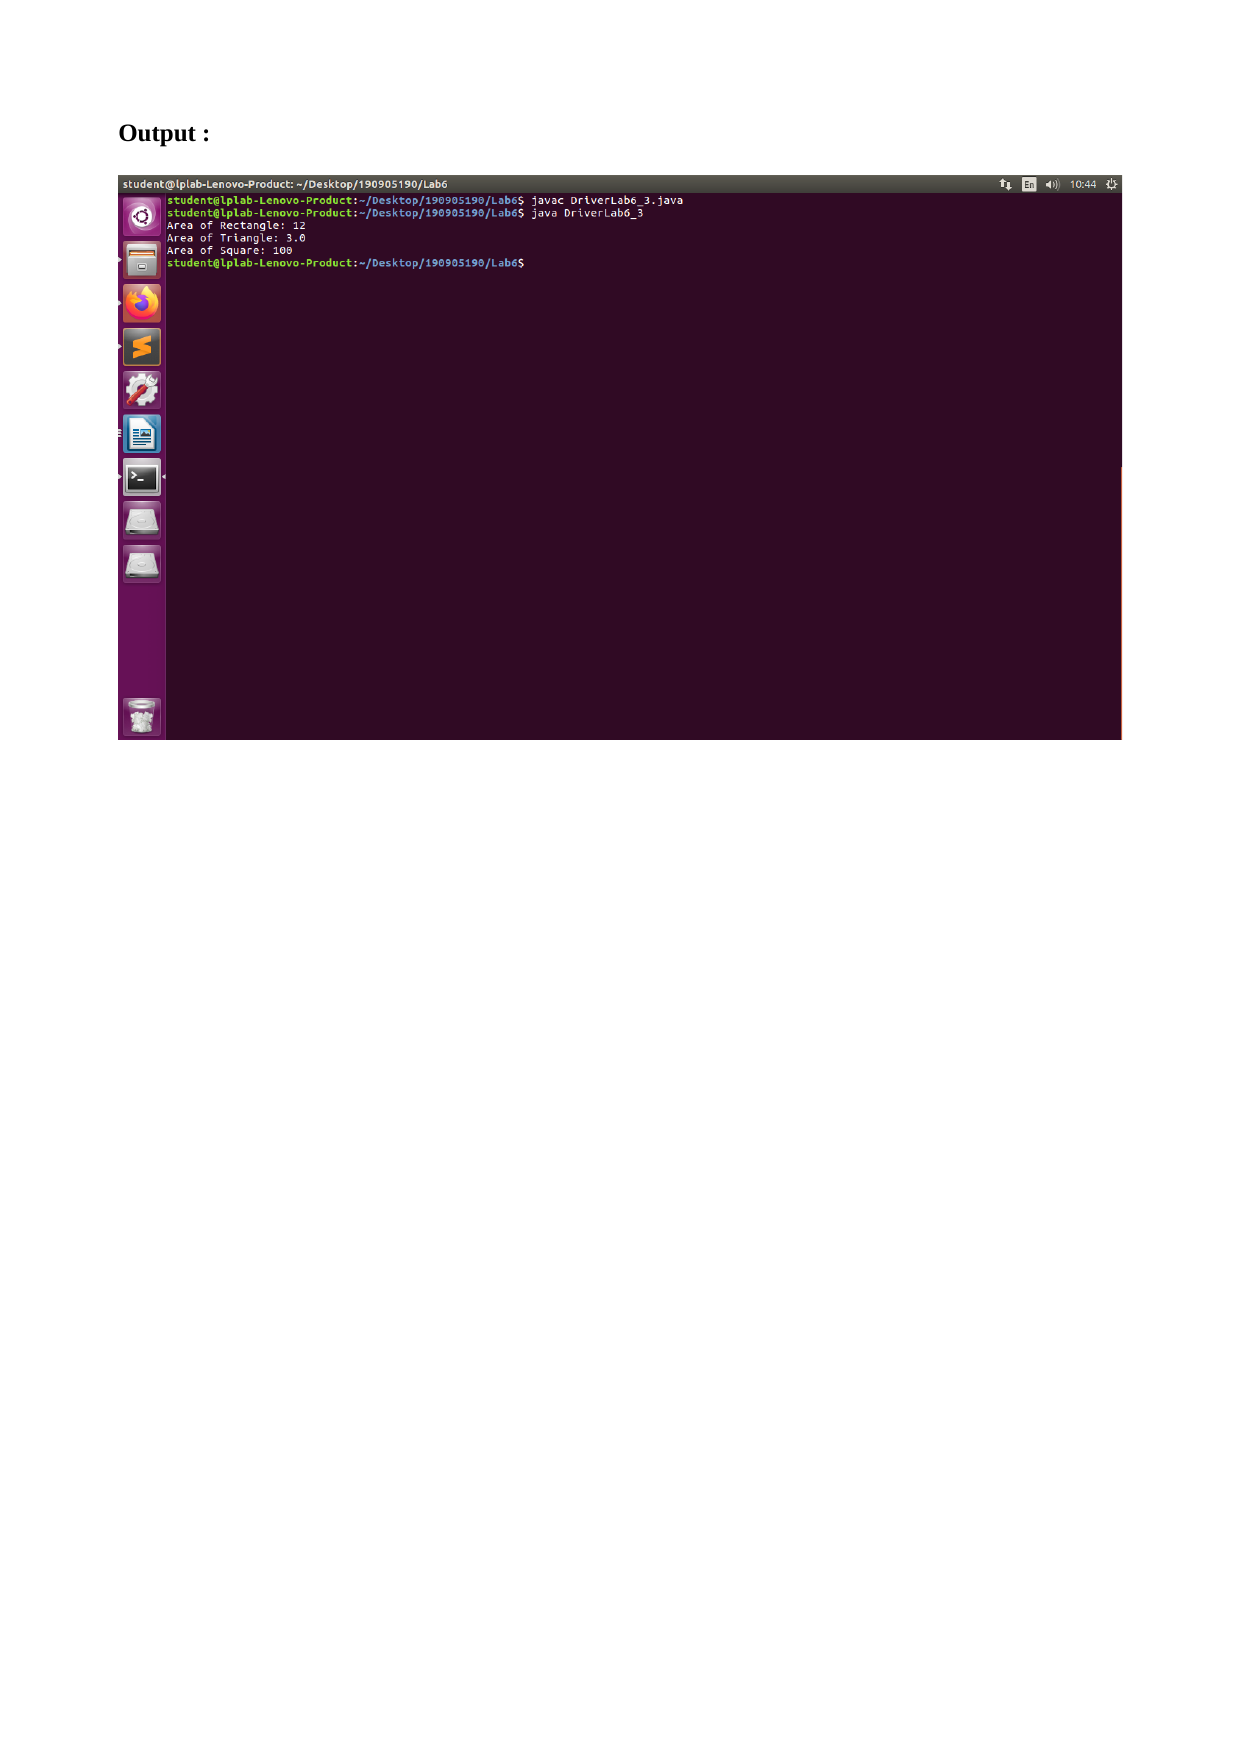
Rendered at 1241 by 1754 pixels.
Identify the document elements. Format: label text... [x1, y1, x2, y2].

picture [118, 175, 1123, 740]
text Output : [118, 118, 1122, 147]
